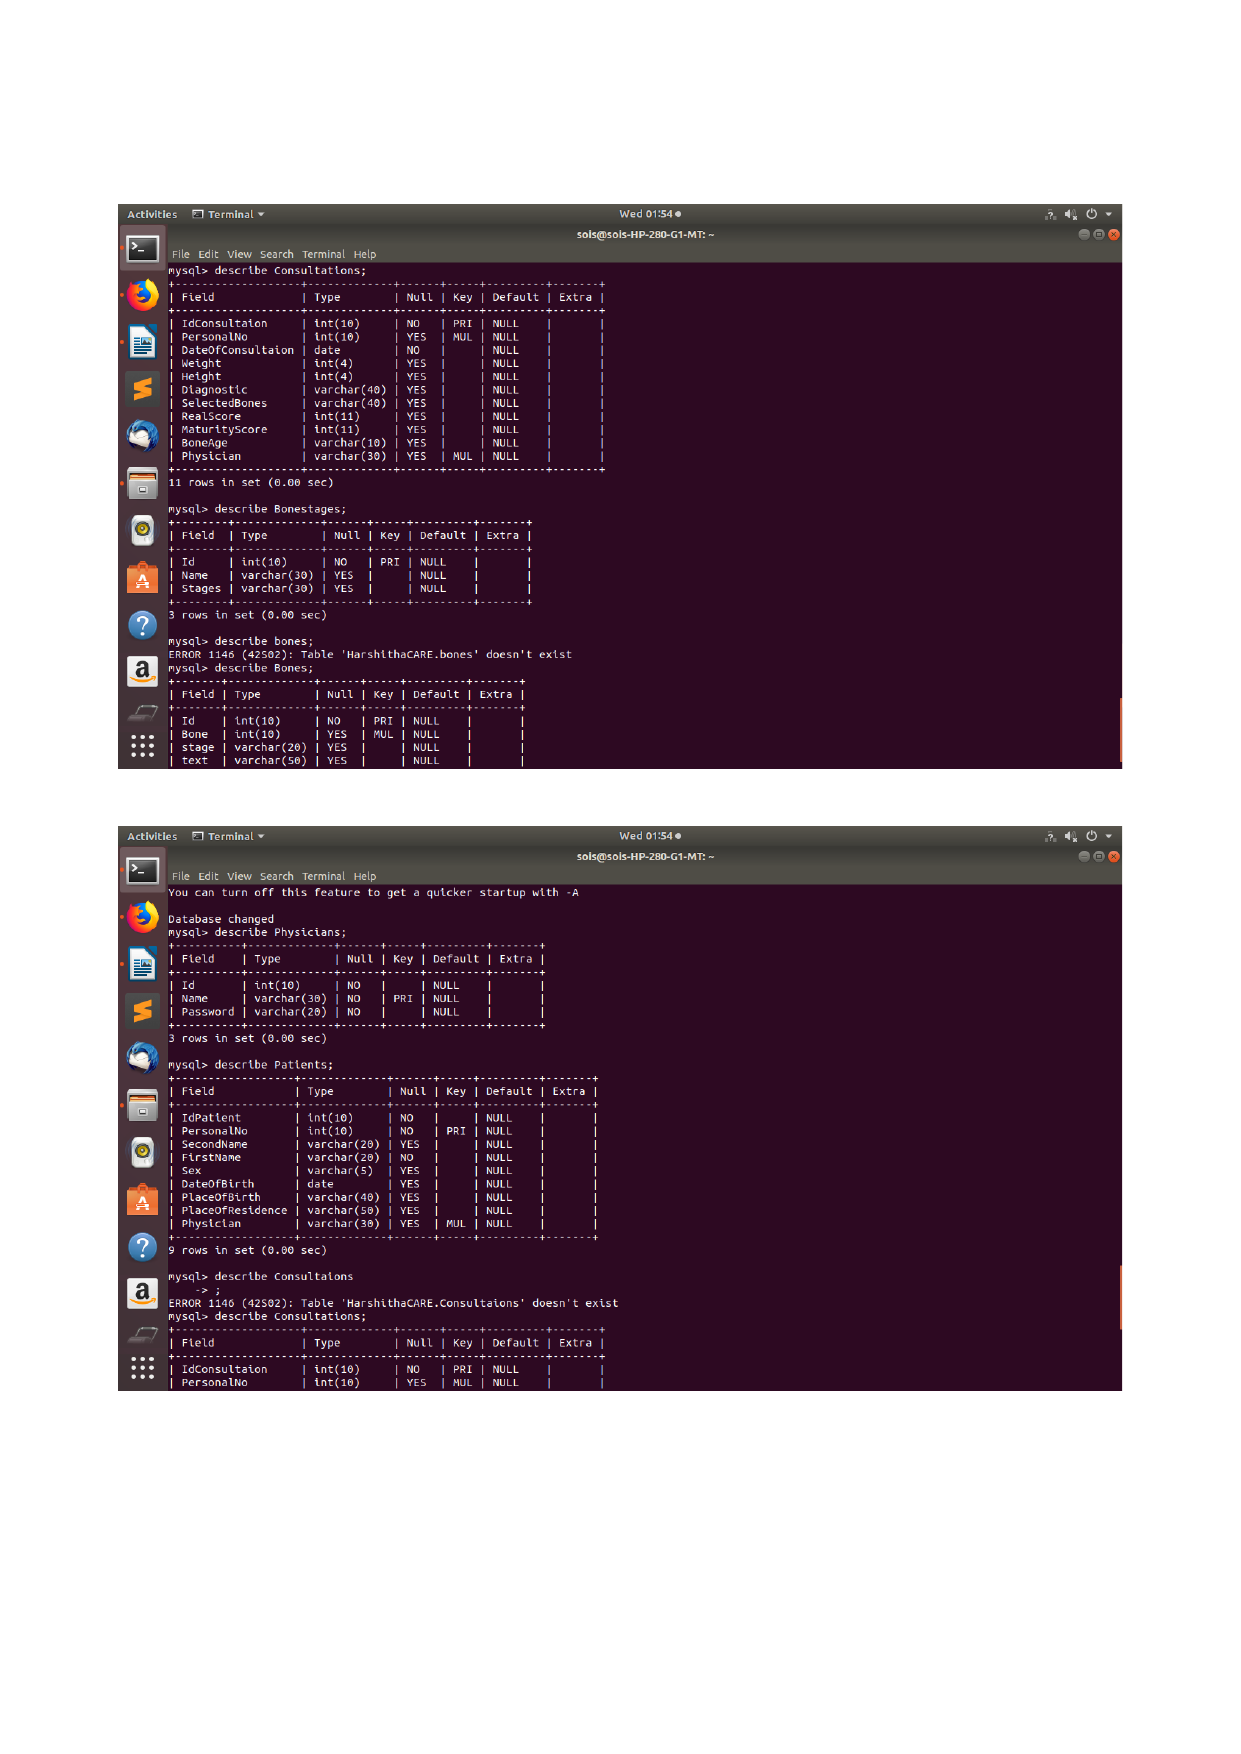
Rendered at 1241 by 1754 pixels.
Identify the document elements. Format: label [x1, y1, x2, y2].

picture [118, 826, 1123, 1391]
picture [118, 204, 1123, 769]
